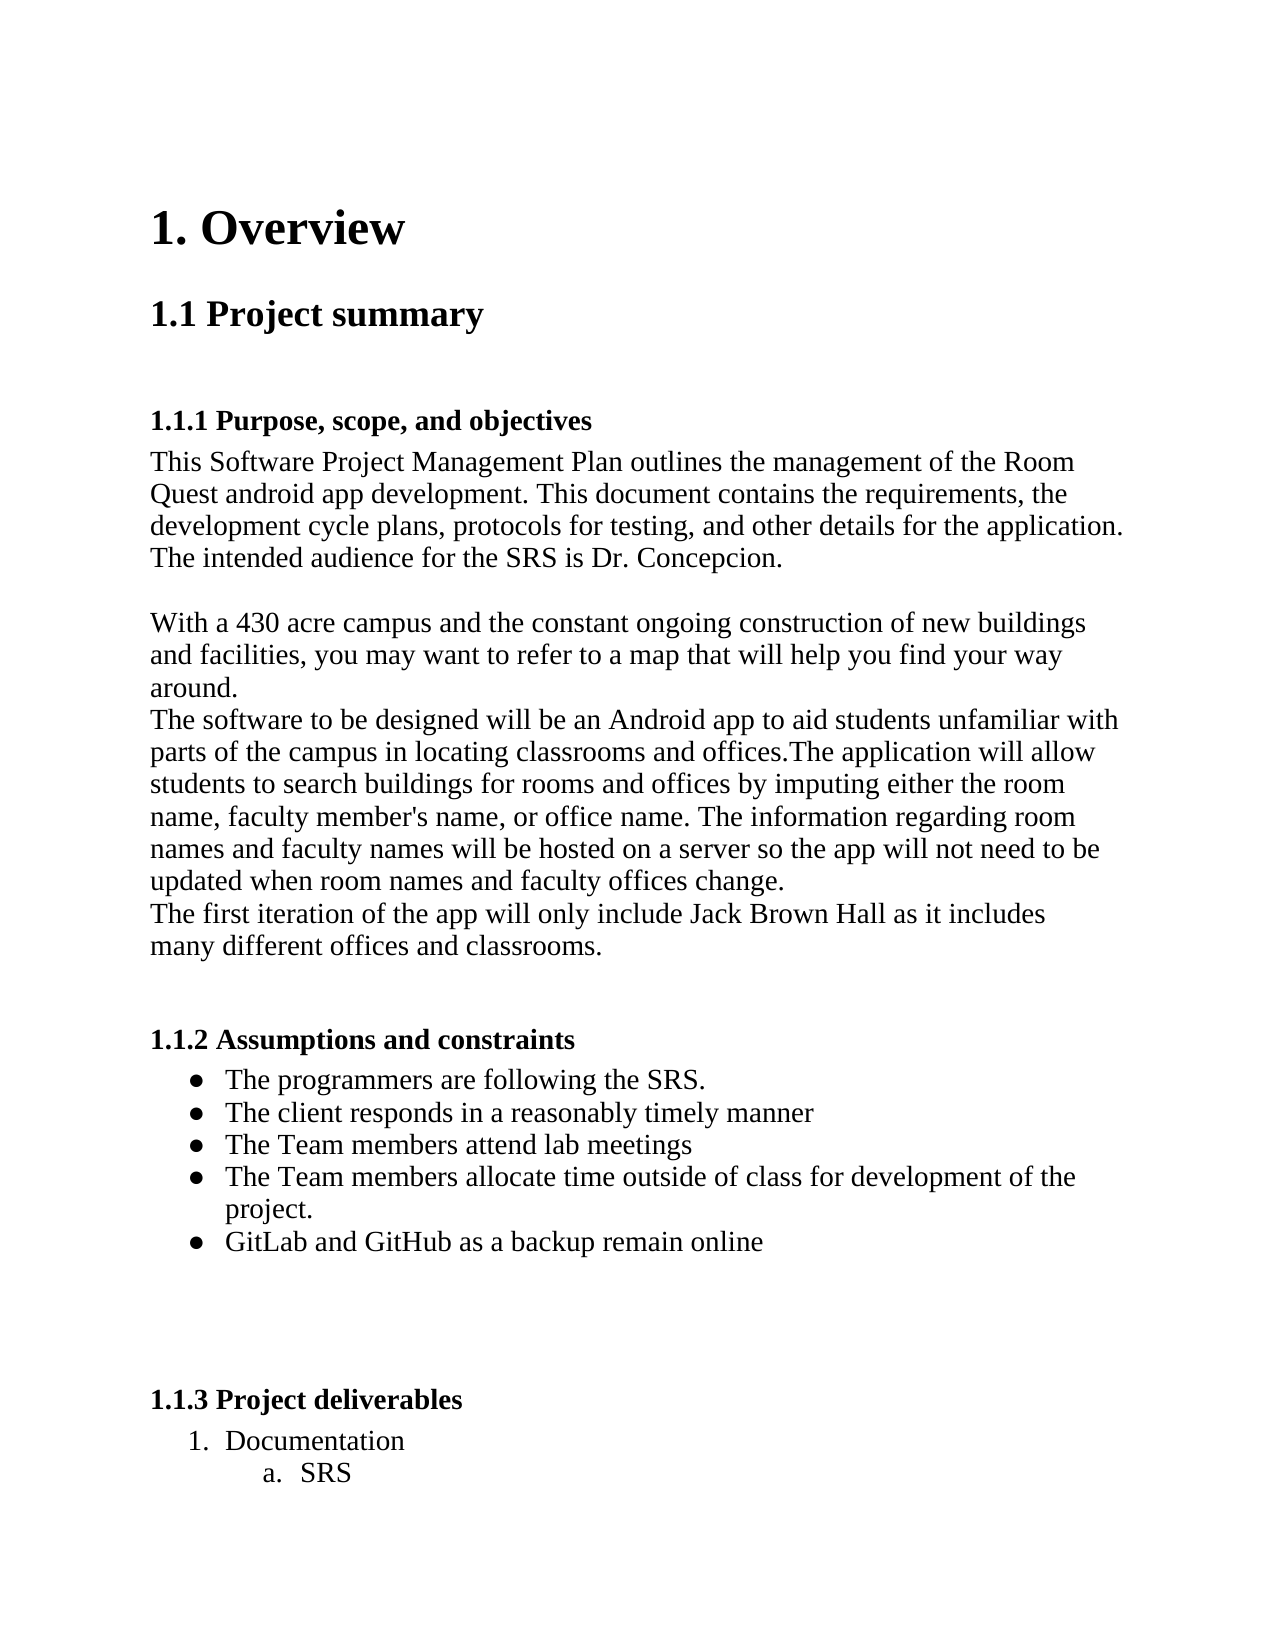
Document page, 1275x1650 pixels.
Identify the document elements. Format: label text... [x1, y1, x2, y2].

subtitle 1.1.3 Project deliverables [150, 1383, 1125, 1416]
subtitle 1.1.2 Assumptions and constraints [150, 1023, 1125, 1055]
text With a 430 acre campus and the constant ongoing construction of new buildings and facilities, you may want to refer to a map that will help you find your way around. [150, 606, 1125, 703]
list SRS [262, 1456, 1125, 1489]
text The software to be designed will be an Android app to aid students unfamiliar with parts of the campus in locating classrooms and offices.The application will allow students to search buildings for rooms and offices by imputing either the room name, faculty member's name, or office name. The information regarding room names and faculty names will be hosted on a server so the app will not need to be updated when room names and faculty offices change. [150, 703, 1125, 897]
subtitle 1.1.1 Purpose, scope, and objectives [150, 404, 1125, 437]
text many different offices and classrooms. [150, 929, 1125, 962]
list The client responds in a reasonably timely manner [187, 1096, 1125, 1128]
list The programmers are following the SRS. [187, 1064, 1125, 1096]
list The Team members attend lab meetings [187, 1128, 1125, 1161]
text The first iteration of the app will only include Jack Brown Hall as it includes [150, 897, 1125, 929]
list GitLab and GitHub as a backup remain online [187, 1225, 1125, 1257]
list The Team members allocate time outside of class for development of the project. [187, 1161, 1125, 1225]
subtitle 1.1 Project summary [150, 293, 1125, 334]
list Documentation [187, 1424, 1125, 1456]
text This Software Project Management Plan outlines the management of the Room Quest android app development. This document contains the requirements, the development cycle plans, protocols for testing, and other details for the application. The intended audience for the SRS is Dr. Concepcion. [150, 445, 1125, 574]
subtitle 1. Overview [150, 200, 1125, 255]
